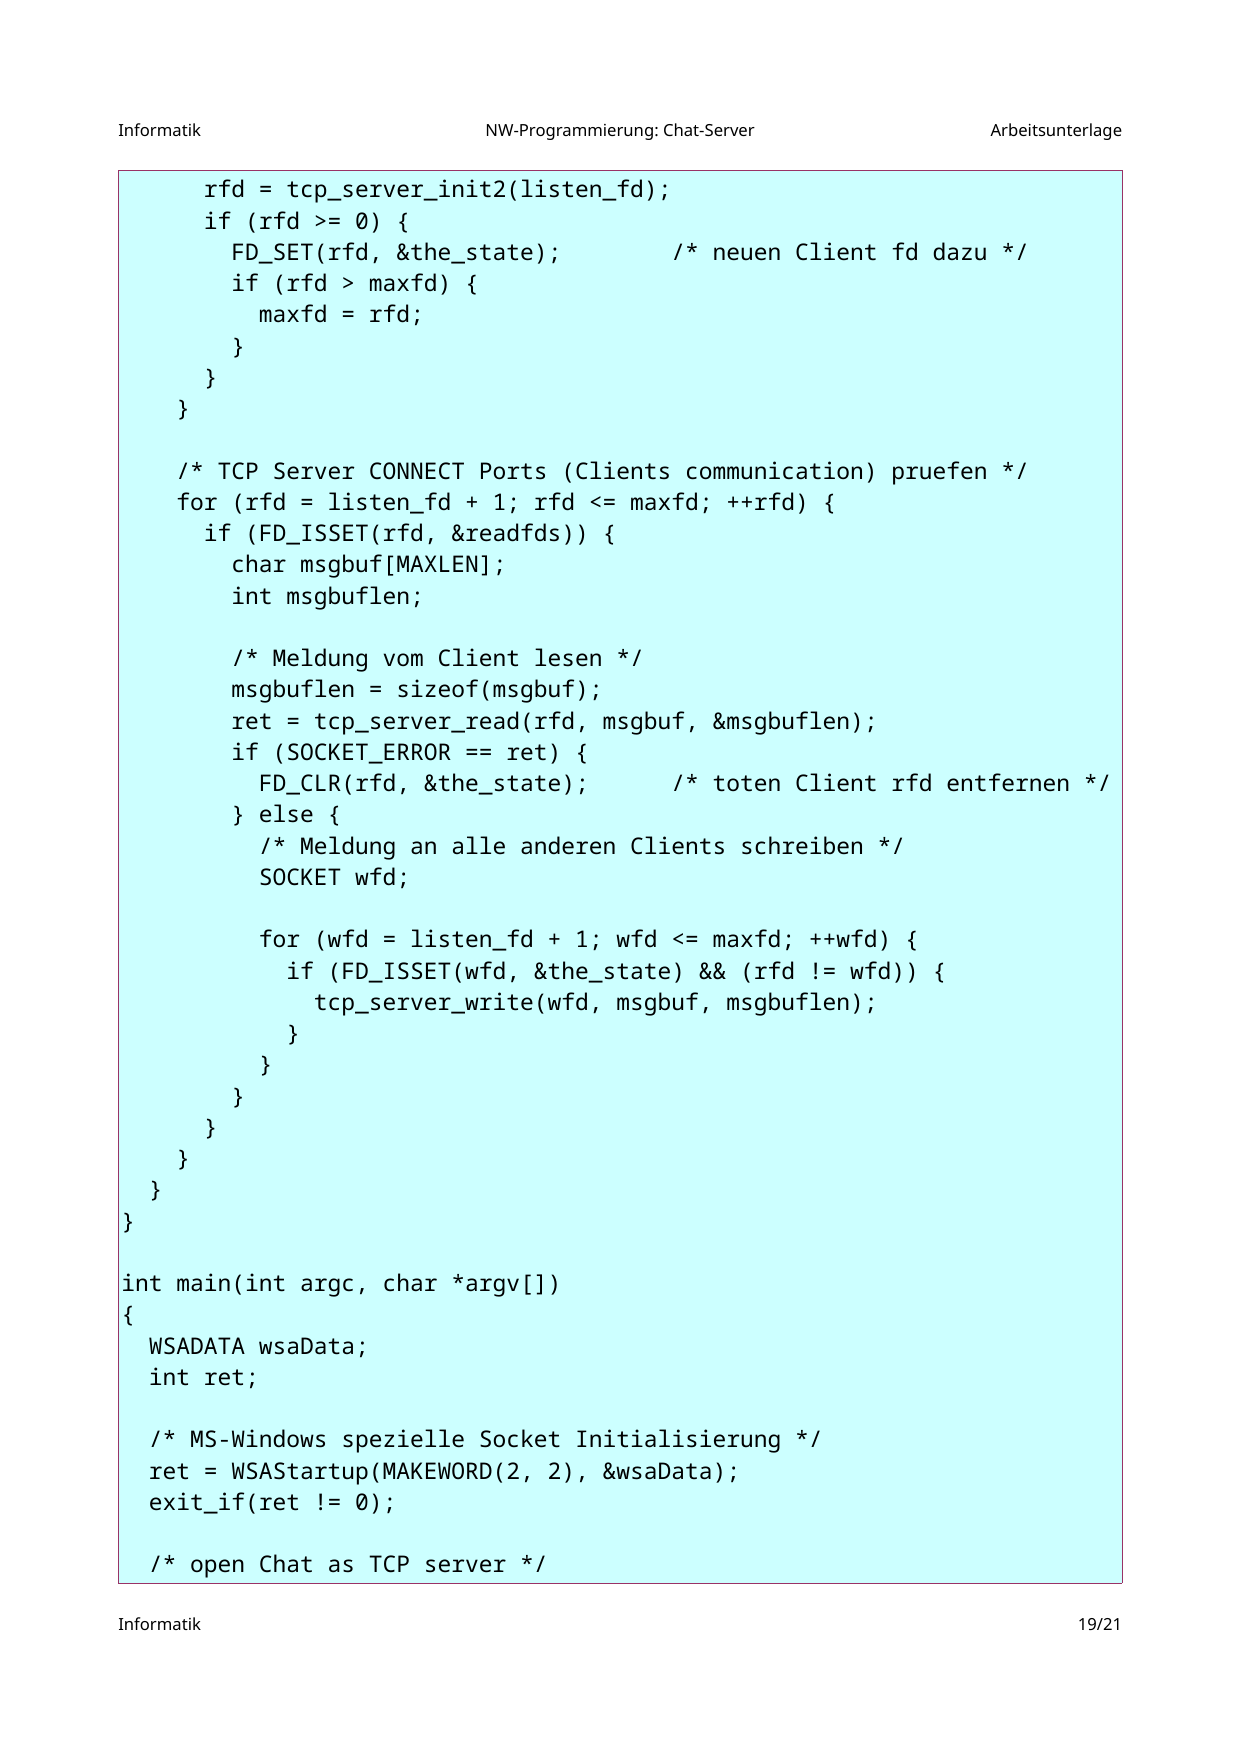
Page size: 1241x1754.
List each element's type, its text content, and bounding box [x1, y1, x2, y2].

text rfd = tcp_server_init2(listen_fd); if (rfd >= 0) { FD_SET(rfd, &the_state); /* neuen Client fd dazu */ if (rfd > maxfd) { maxfd = rfd; } } } /* TCP Server CONNECT Ports (Clients communication) pruefen */ for (rfd = listen_fd + 1; rfd <= maxfd; ++rfd) { if (FD_ISSET(rfd, &readfds)) { char msgbuf[MAXLEN]; int msgbuflen; /* Meldung vom Client lesen */ msgbuflen = sizeof(msgbuf); ret = tcp_server_read(rfd, msgbuf, &msgbuflen); if (SOCKET_ERROR == ret) { FD_CLR(rfd, &the_state); /* toten Client rfd entfernen */ } else { /* Meldung an alle anderen Clients schreiben */ SOCKET wfd; for (wfd = listen_fd + 1; wfd <= maxfd; ++wfd) { if (FD_ISSET(wfd, &the_state) && (rfd != wfd)) { tcp_server_write(wfd, msgbuf, msgbuflen); } } } } } } } int main(int argc, char *argv[]) { WSADATA wsaData; int ret; /* MS-Windows spezielle Socket Initialisierung */ ret = WSAStartup(MAKEWORD(2, 2), &wsaData); exit_if(ret != 0); /* open Chat as TCP server */ [119, 171, 1122, 1583]
